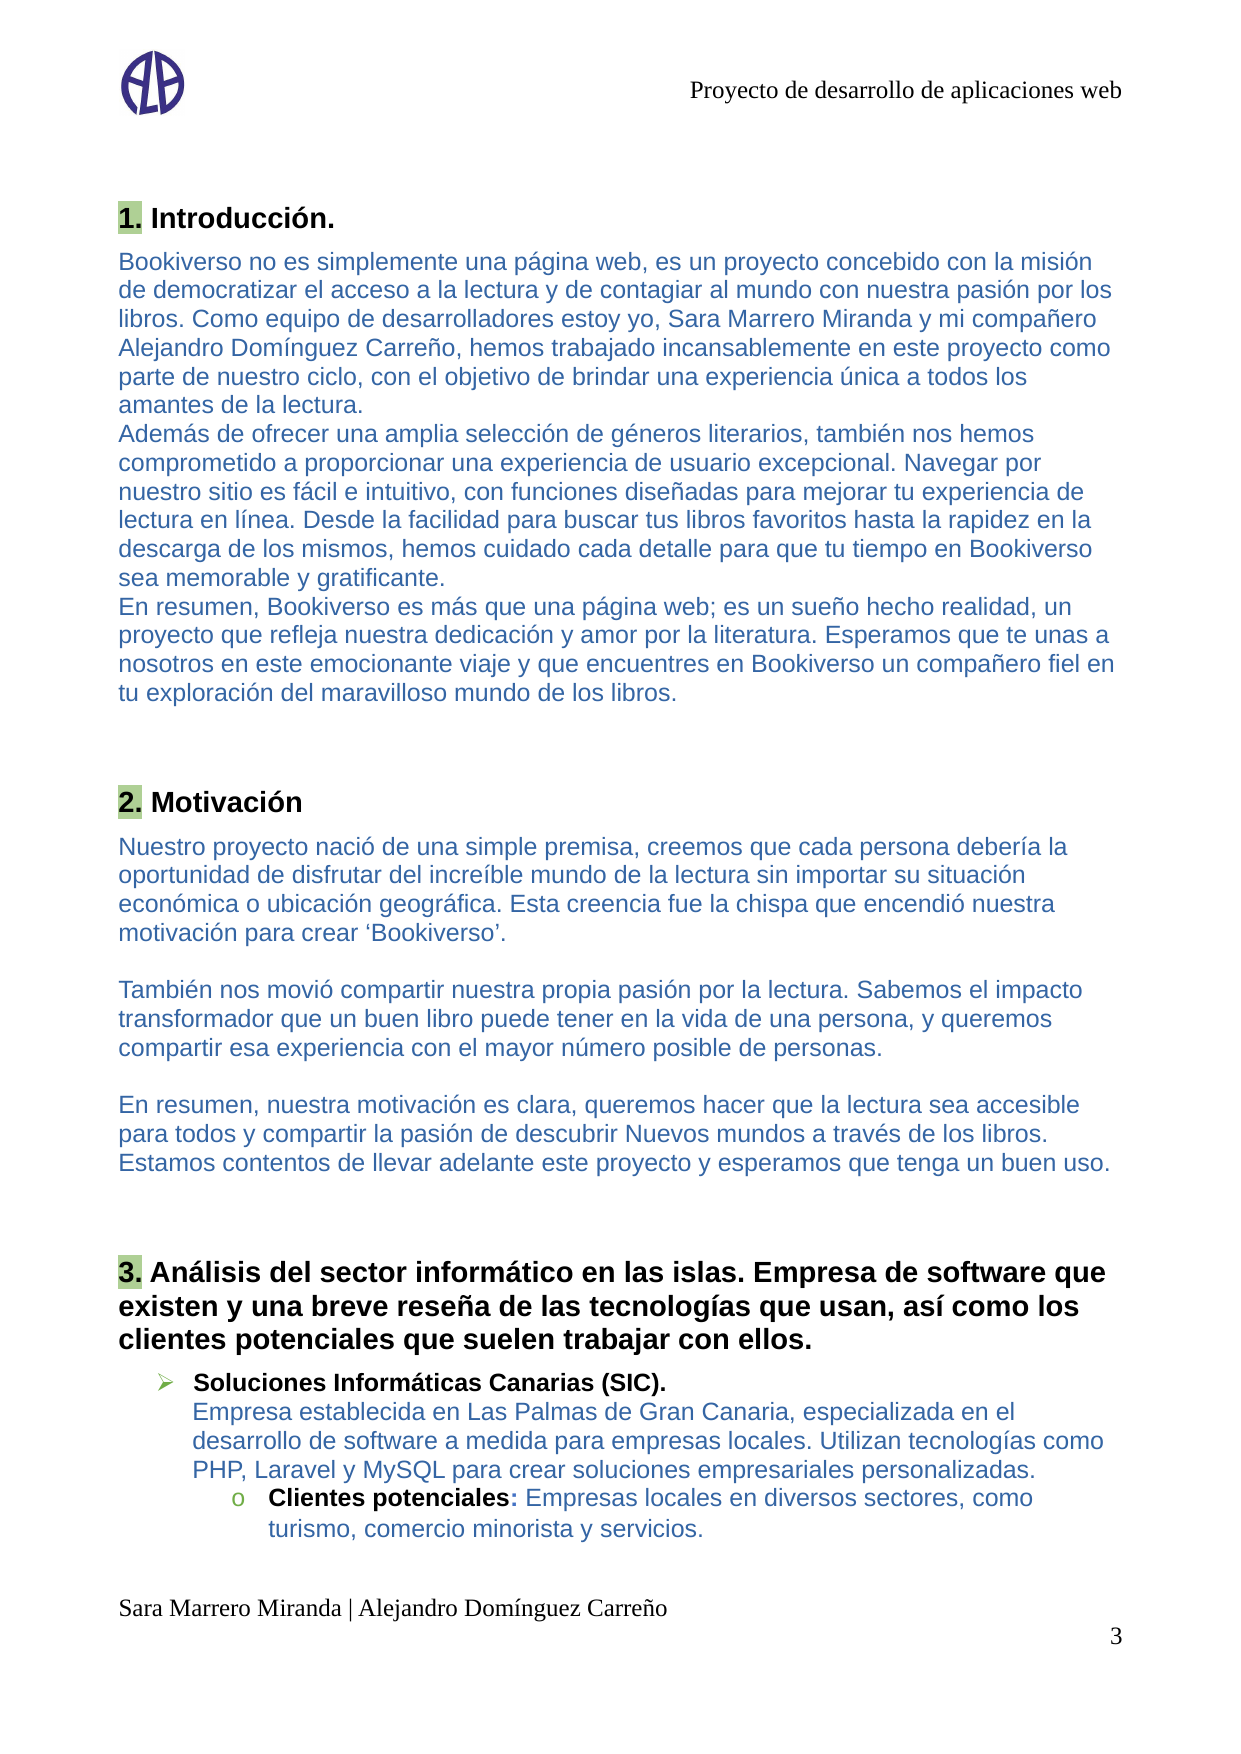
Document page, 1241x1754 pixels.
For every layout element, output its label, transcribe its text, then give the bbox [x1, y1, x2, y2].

text También nos movió compartir nuestra propia pasión por la lectura. Sabemos el impacto transformador que un buen libro puede tener en la vida de una persona, y queremos compartir esa experiencia con el mayor número posible de personas. [118, 975, 1122, 1061]
picture [119, 49, 186, 116]
text Empresa establecida en Las Palmas de Gran Canaria, especializada en el desarrollo de software a medida para empresas locales. Utilizan tecnologías como PHP, Laravel y MySQL para crear soluciones empresariales personalizadas. [192, 1397, 1122, 1483]
list Soluciones Informáticas Canarias (SIC). [156, 1368, 1122, 1397]
subtitle 1. Introducción. [118, 201, 1122, 234]
text Nuestro proyecto nació de una simple premisa, creemos que cada persona debería la oportunidad de disfrutar del increíble mundo de la lectura sin importar su situación económica o ubicación geográfica. Esta creencia fue la chispa que encendió nuestra motivación para crear ‘Bookiverso’. [118, 831, 1122, 946]
text En resumen, Bookiverso es más que una página web; es un sueño hecho realidad, un proyecto que refleja nuestra dedicación y amor por la literatura. Esperamos que te unas a nosotros en este emocionante viaje y que encuentres en Bookiverso un compañero fiel en tu exploración del maravilloso mundo de los libros. [118, 592, 1122, 707]
list Clientes potenciales: Empresas locales en diversos sectores, como turismo, comercio minorista y servicios. [231, 1483, 1122, 1543]
text En resumen, nuestra motivación es clara, queremos hacer que la lectura sea accesible para todos y compartir la pasión de descubrir Nuevos mundos a través de los libros. Estamos contentos de llevar adelante este proyecto y esperamos que tenga un buen uso. [118, 1090, 1122, 1176]
text Bookiverso no es simplemente una página web, es un proyecto concebido con la misión de democratizar el acceso a la lectura y de contagiar al mundo con nuestra pasión por los libros. Como equipo de desarrolladores estoy yo, Sara Marrero Miranda y mi compañero Alejandro Domínguez Carreño, hemos trabajado incansablemente en este proyecto como parte de nuestro ciclo, con el objetivo de brindar una experiencia única a todos los amantes de la lectura. [118, 247, 1122, 419]
subtitle 2. Motivación [118, 785, 1122, 819]
text Además de ofrecer una amplia selección de géneros literarios, también nos hemos comprometido a proporcionar una experiencia de usuario excepcional. Navegar por nuestro sitio es fácil e intuitivo, con funciones diseñadas para mejorar tu experiencia de lectura en línea. Desde la facilidad para buscar tus libros favoritos hasta la rapidez en la descarga de los mismos, hemos cuidado cada detalle para que tu tiempo en Bookiverso sea memorable y gratificante. [118, 419, 1122, 592]
subtitle 3. Análisis del sector informático en las islas. Empresa de software que existen y una breve reseña de las tecnologías que usan, así como los clientes potenciales que suelen trabajar con ellos. [118, 1255, 1122, 1356]
